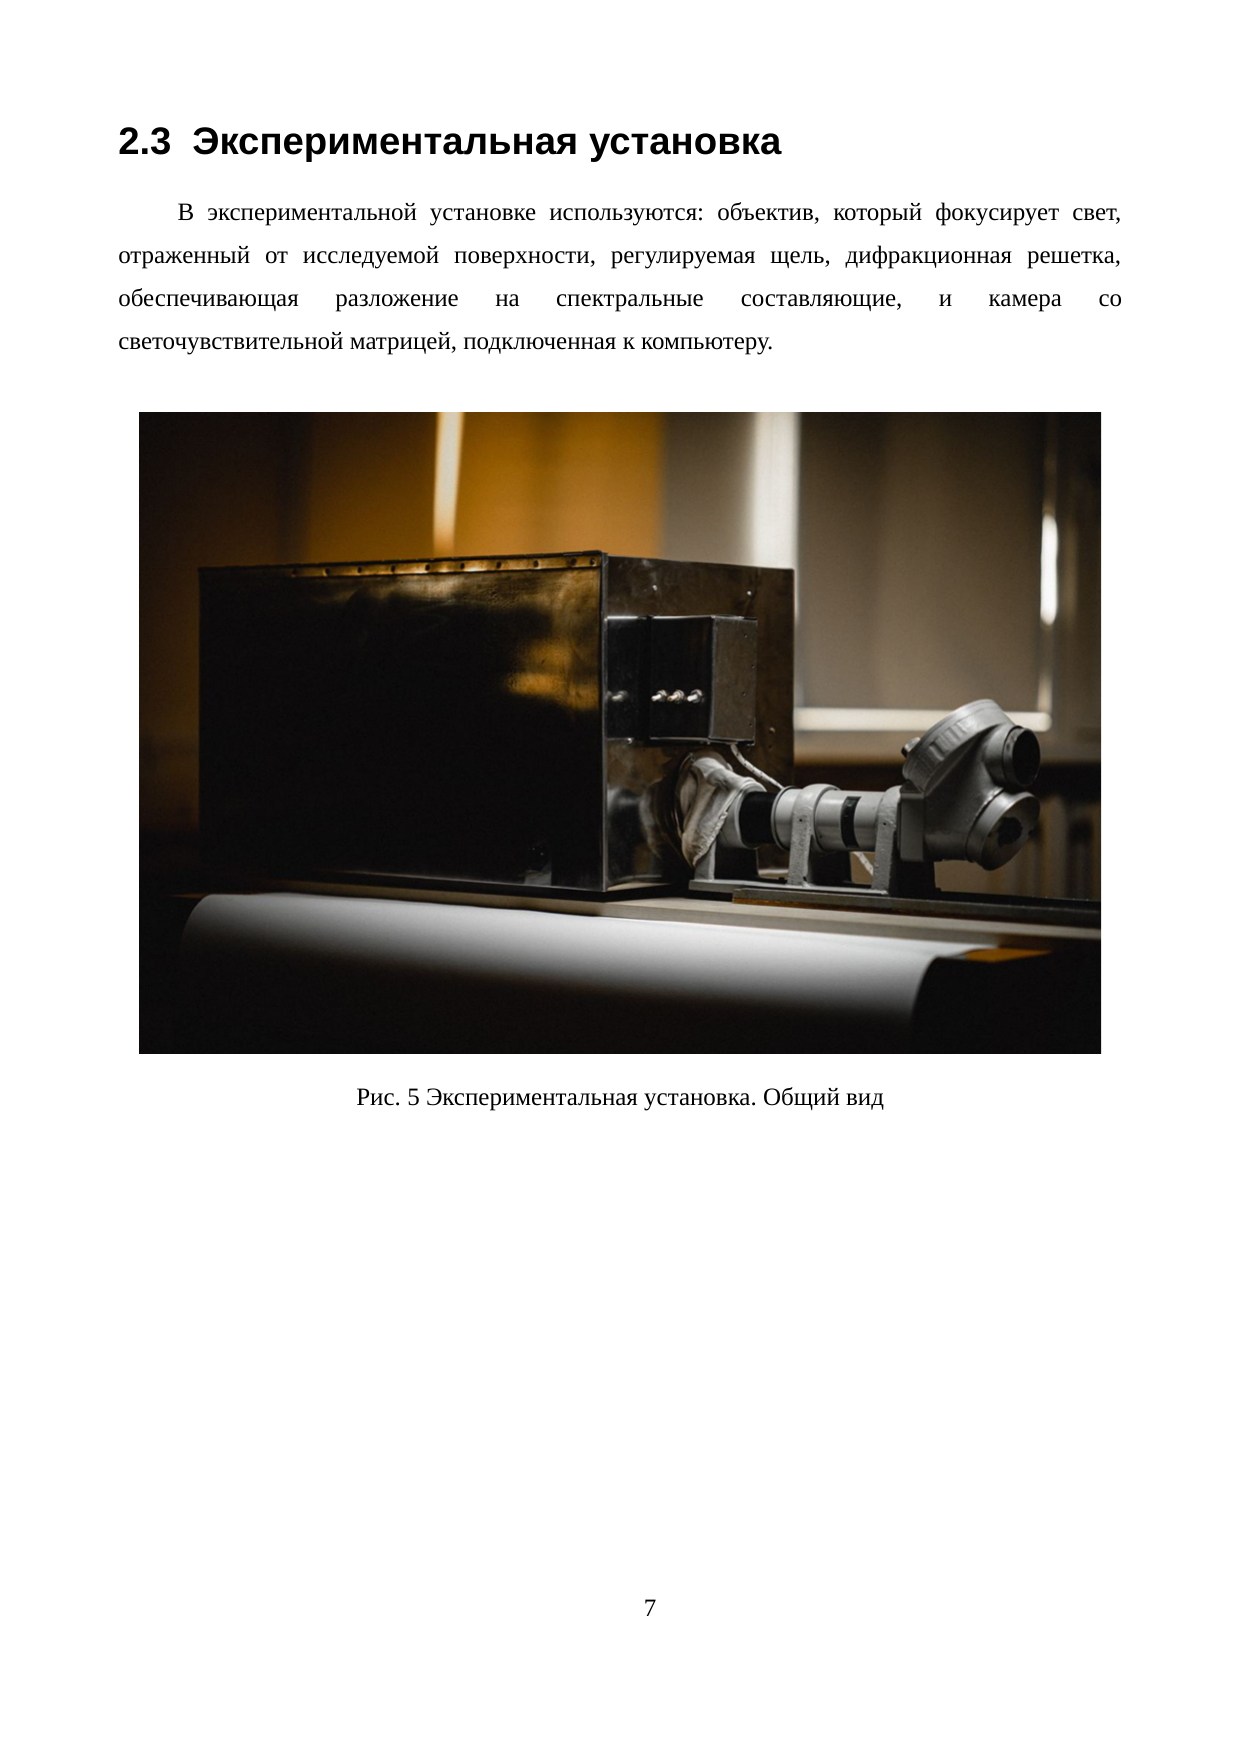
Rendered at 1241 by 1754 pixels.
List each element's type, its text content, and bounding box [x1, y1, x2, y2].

text В экспериментальной установке используются: объектив, который фокусирует свет, отраженный от исследуемой поверхности, регулируемая щель, дифракционная решетка, обеспечивающая разложение на спектральные составляющие, и камера со светочувствительной матрицей, подключенная к компьютеру. [118, 197, 1122, 355]
text Рис. 5 Экспериментальная установка. Общий вид [118, 1082, 1122, 1111]
subtitle Экспериментальная установка [118, 118, 1122, 162]
picture [139, 412, 1102, 1054]
